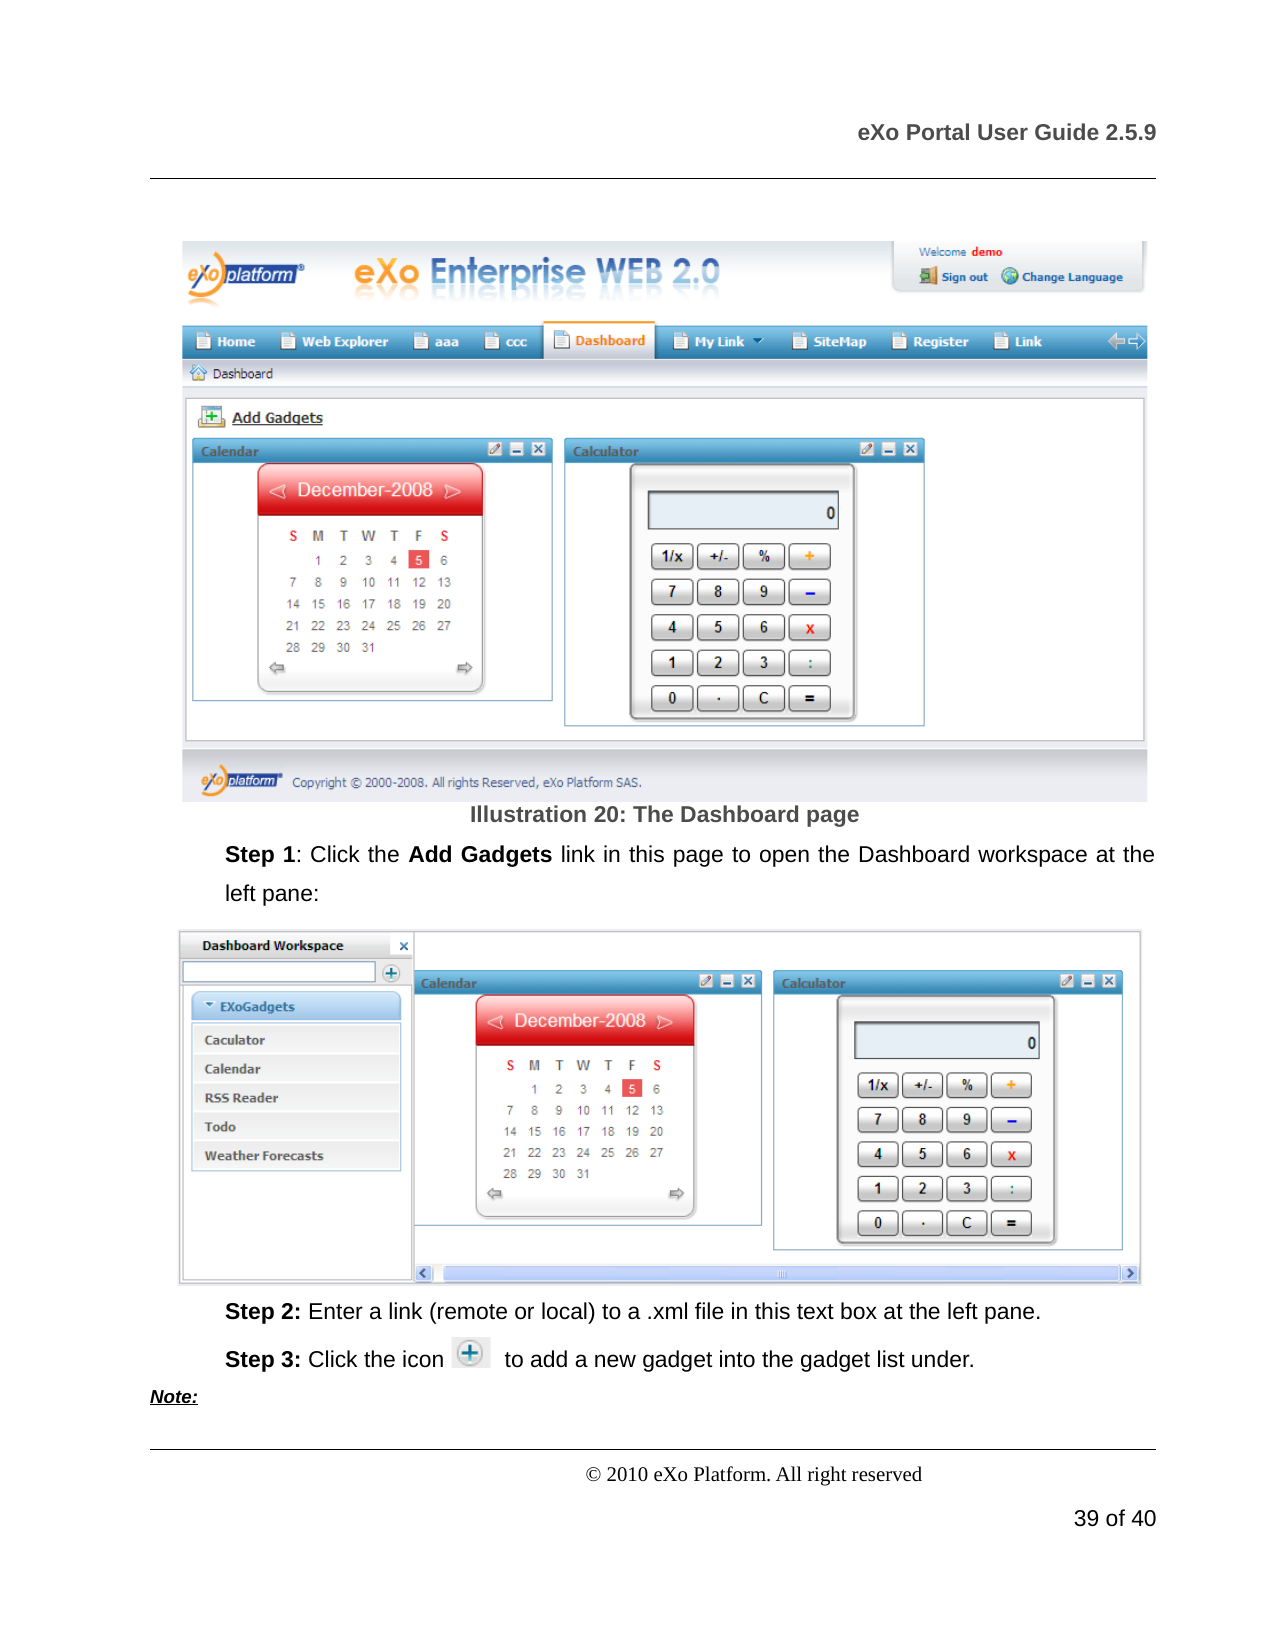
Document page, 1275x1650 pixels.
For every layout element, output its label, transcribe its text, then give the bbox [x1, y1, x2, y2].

list Step 3: Click the icon to add a new gadget into the gadget list under. [187, 1338, 1156, 1372]
list Step 1: Click the Add Gadgets link in this page to open the Dashboard workspace at the left pane: [182, 208, 1156, 907]
picture [182, 241, 1148, 802]
list Step 2: Enter a link (remote or local) to a .xml file in this text box at the left pane. [187, 920, 1156, 1325]
list Illustration 20: The Dashboard page [182, 802, 1147, 828]
picture [451, 1337, 491, 1368]
picture [177, 929, 1143, 1286]
text Note: [150, 1386, 1156, 1407]
